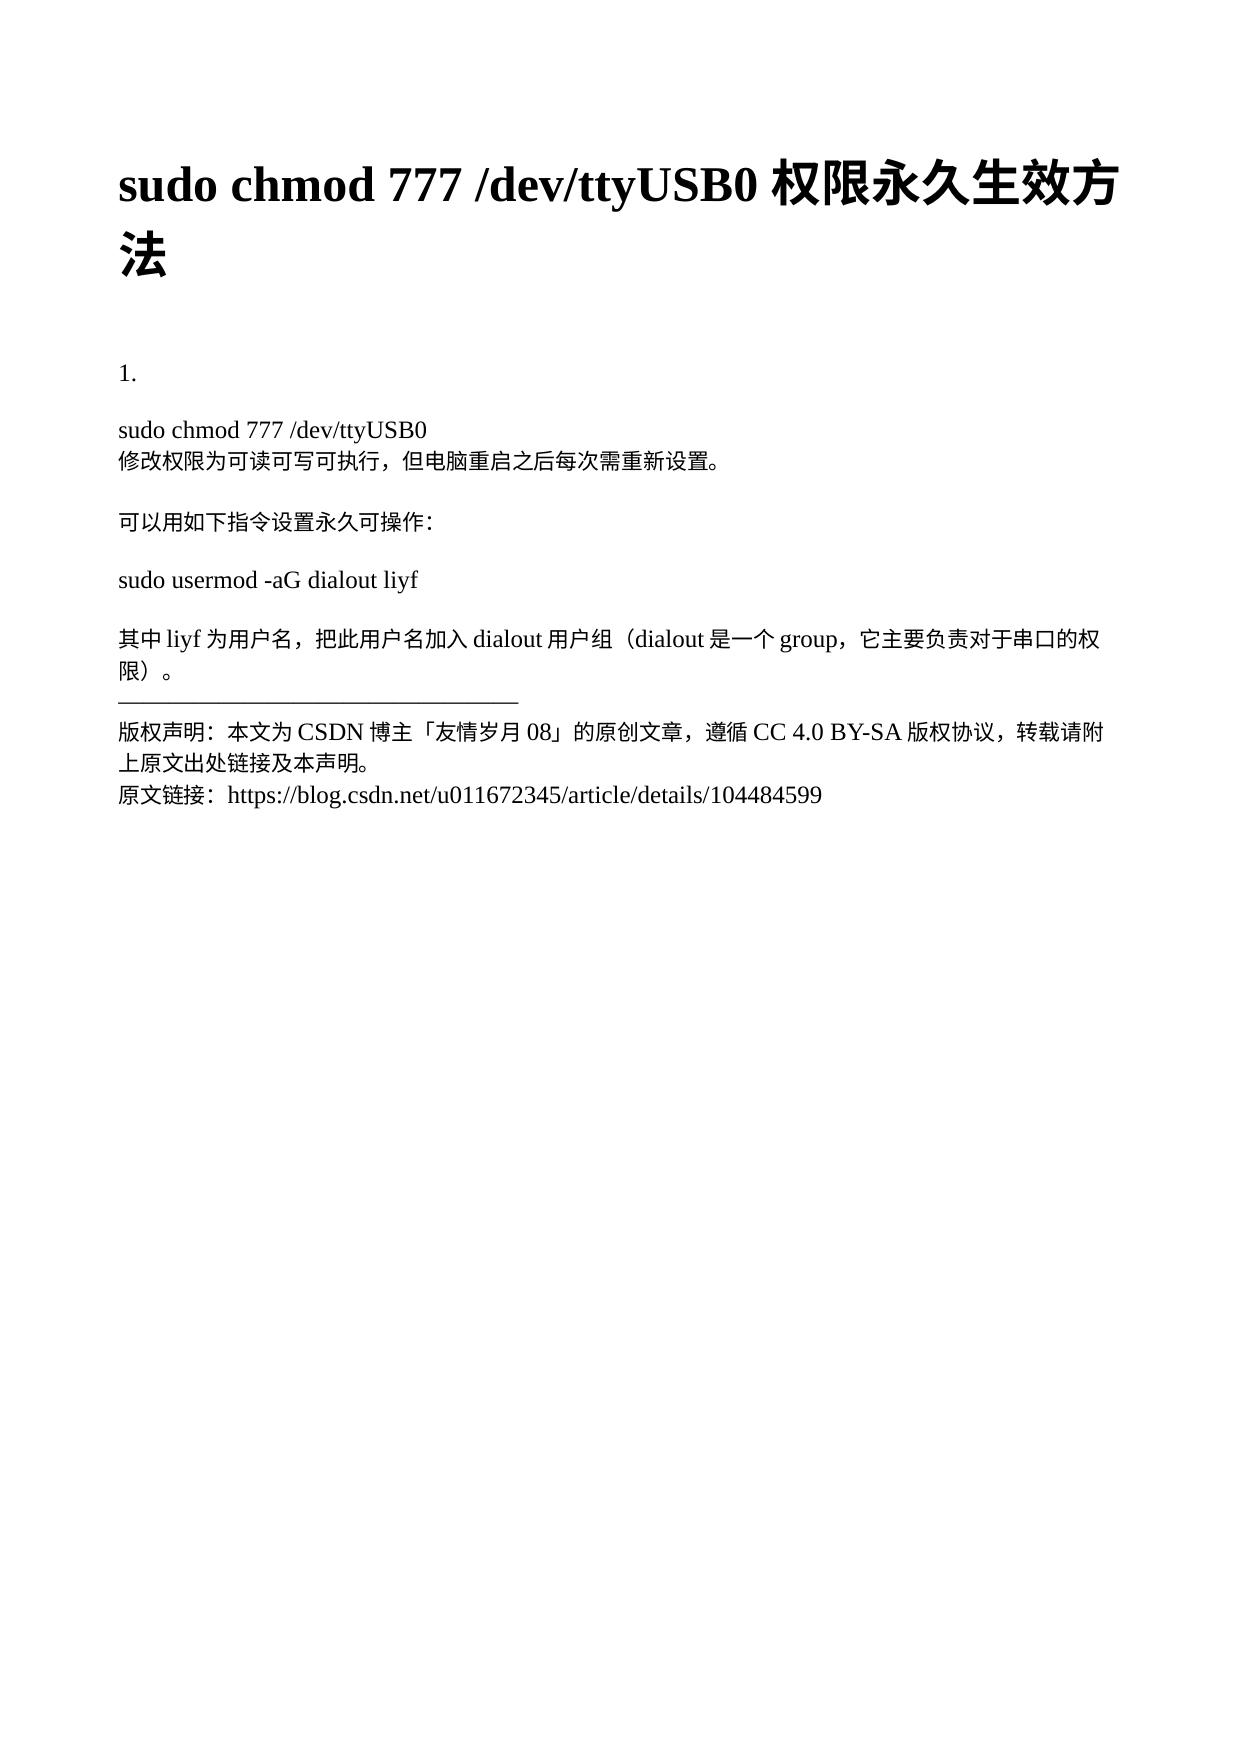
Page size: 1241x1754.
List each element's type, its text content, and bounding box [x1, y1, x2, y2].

text 可以用如下指令设置永久可操作： [118, 504, 1122, 536]
subtitle sudo chmod 777 /dev/ttyUSB0 权限永久生效方法 [118, 143, 1122, 288]
text 版权声明：本文为CSDN博主「友情岁月08」的原创文章，遵循CC 4.0 BY-SA版权协议，转载请附上原文出处链接及本声明。 [118, 714, 1122, 778]
text sudo chmod 777 /dev/ttyUSB0 [118, 415, 1122, 444]
text sudo usermod -aG dialout liyf [118, 565, 1122, 594]
text 修改权限为可读可写可执行，但电脑重启之后每次需重新设置。 [118, 444, 1122, 476]
text 其中liyf为用户名，把此用户名加入dialout用户组（dialout是一个group，它主要负责对于串口的权限）。 [118, 622, 1122, 686]
text 原文链接：https://blog.csdn.net/u011672345/article/details/104484599 [118, 778, 1122, 809]
text ———————————————— [118, 686, 1122, 714]
text 1. [118, 358, 1122, 387]
